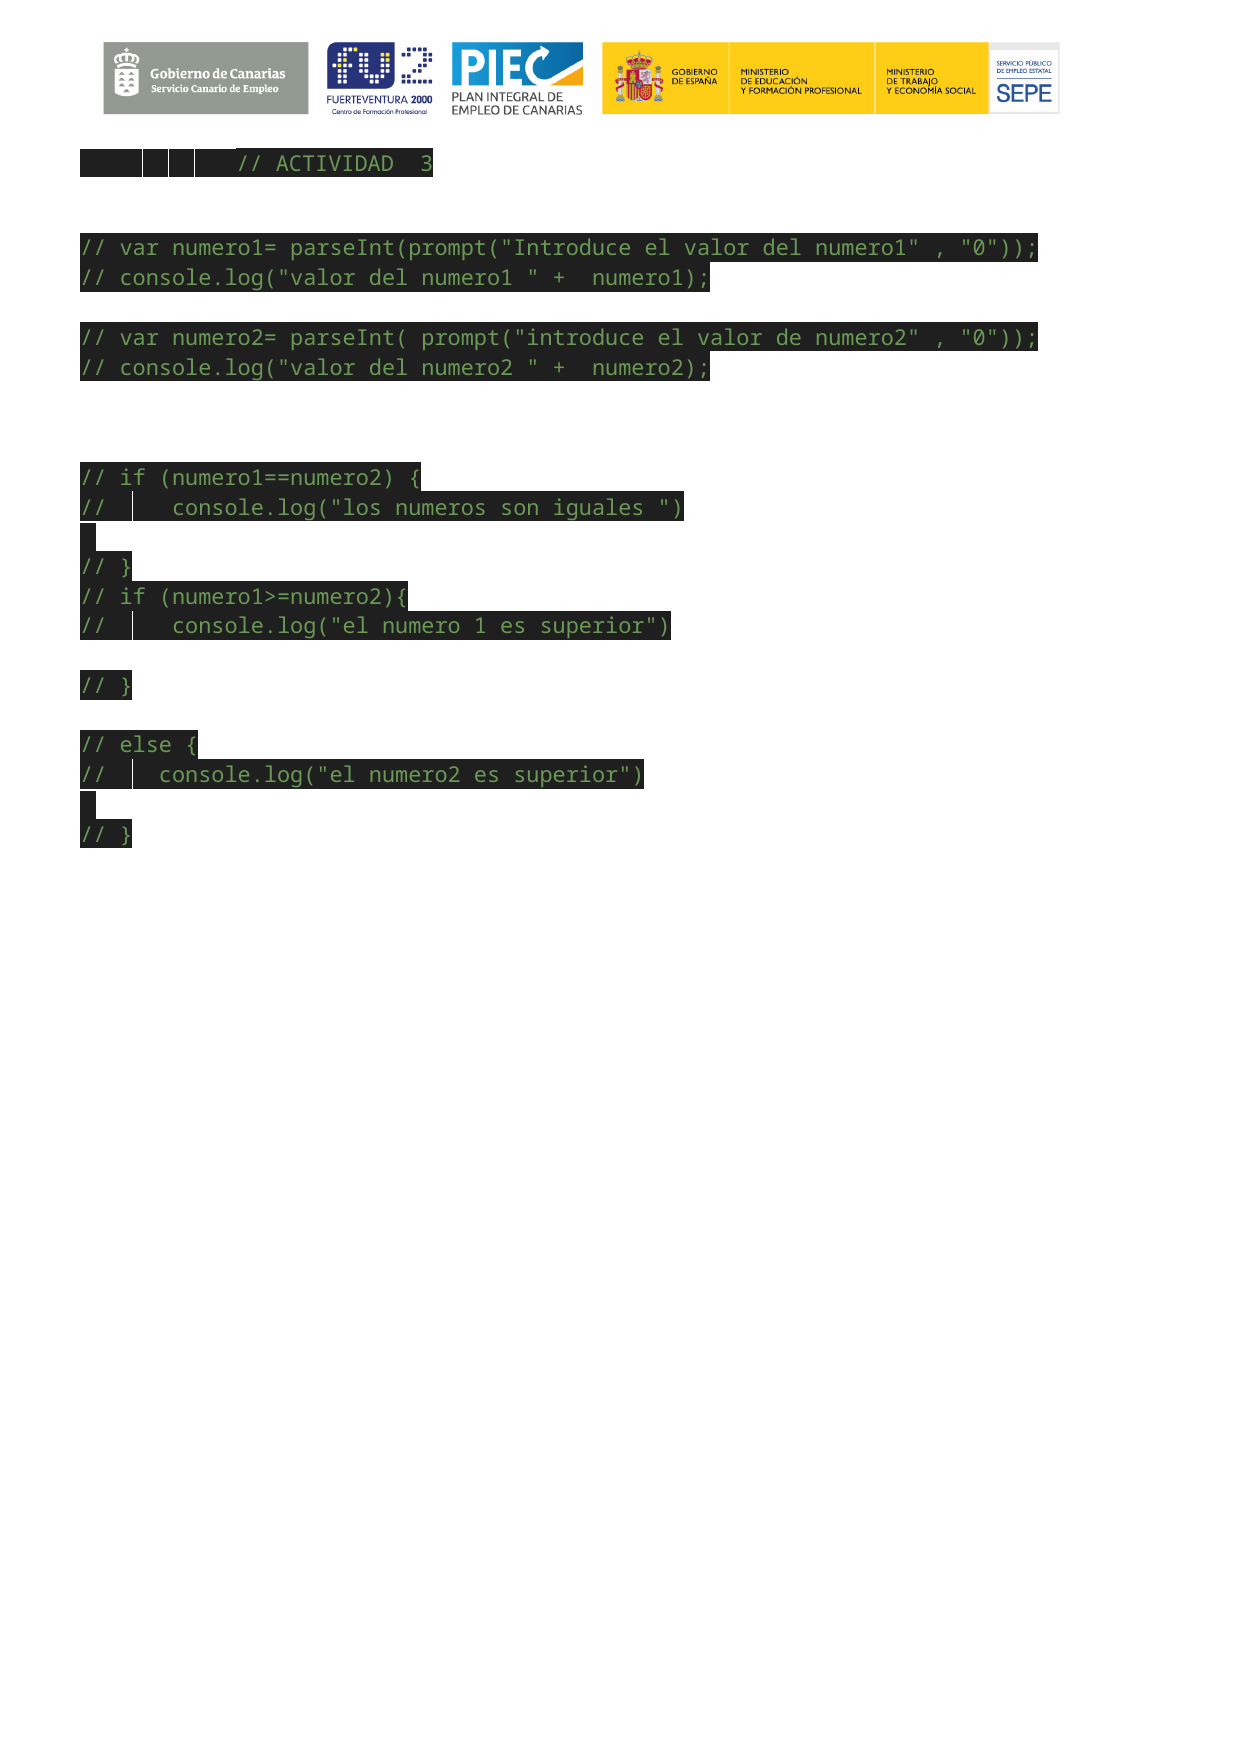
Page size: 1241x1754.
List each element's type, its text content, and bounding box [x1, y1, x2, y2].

text // else { [80, 729, 1211, 759]
text // } [80, 551, 1211, 581]
text // } [80, 670, 1211, 700]
text // if (numero1==numero2) { [80, 462, 1211, 491]
text // console.log("valor del numero2 " + numero2); [80, 351, 1211, 381]
text // ACTIVIDAD 3 [80, 148, 1211, 177]
text // console.log("el numero2 es superior") [80, 759, 1211, 789]
picture [79, 21, 1084, 137]
text // if (numero1>=numero2){ [80, 581, 1211, 611]
text // } [80, 819, 1211, 848]
text // var numero1= parseInt(prompt("Introduce el valor del numero1" , "0")); [80, 232, 1211, 262]
text // console.log("los numeros son iguales ") [80, 491, 1211, 521]
text // console.log("el numero 1 es superior") [80, 611, 1211, 640]
text // console.log("valor del numero1 " + numero1); [80, 262, 1211, 292]
text // var numero2= parseInt( prompt("introduce el valor de numero2" , "0")); [80, 322, 1211, 351]
